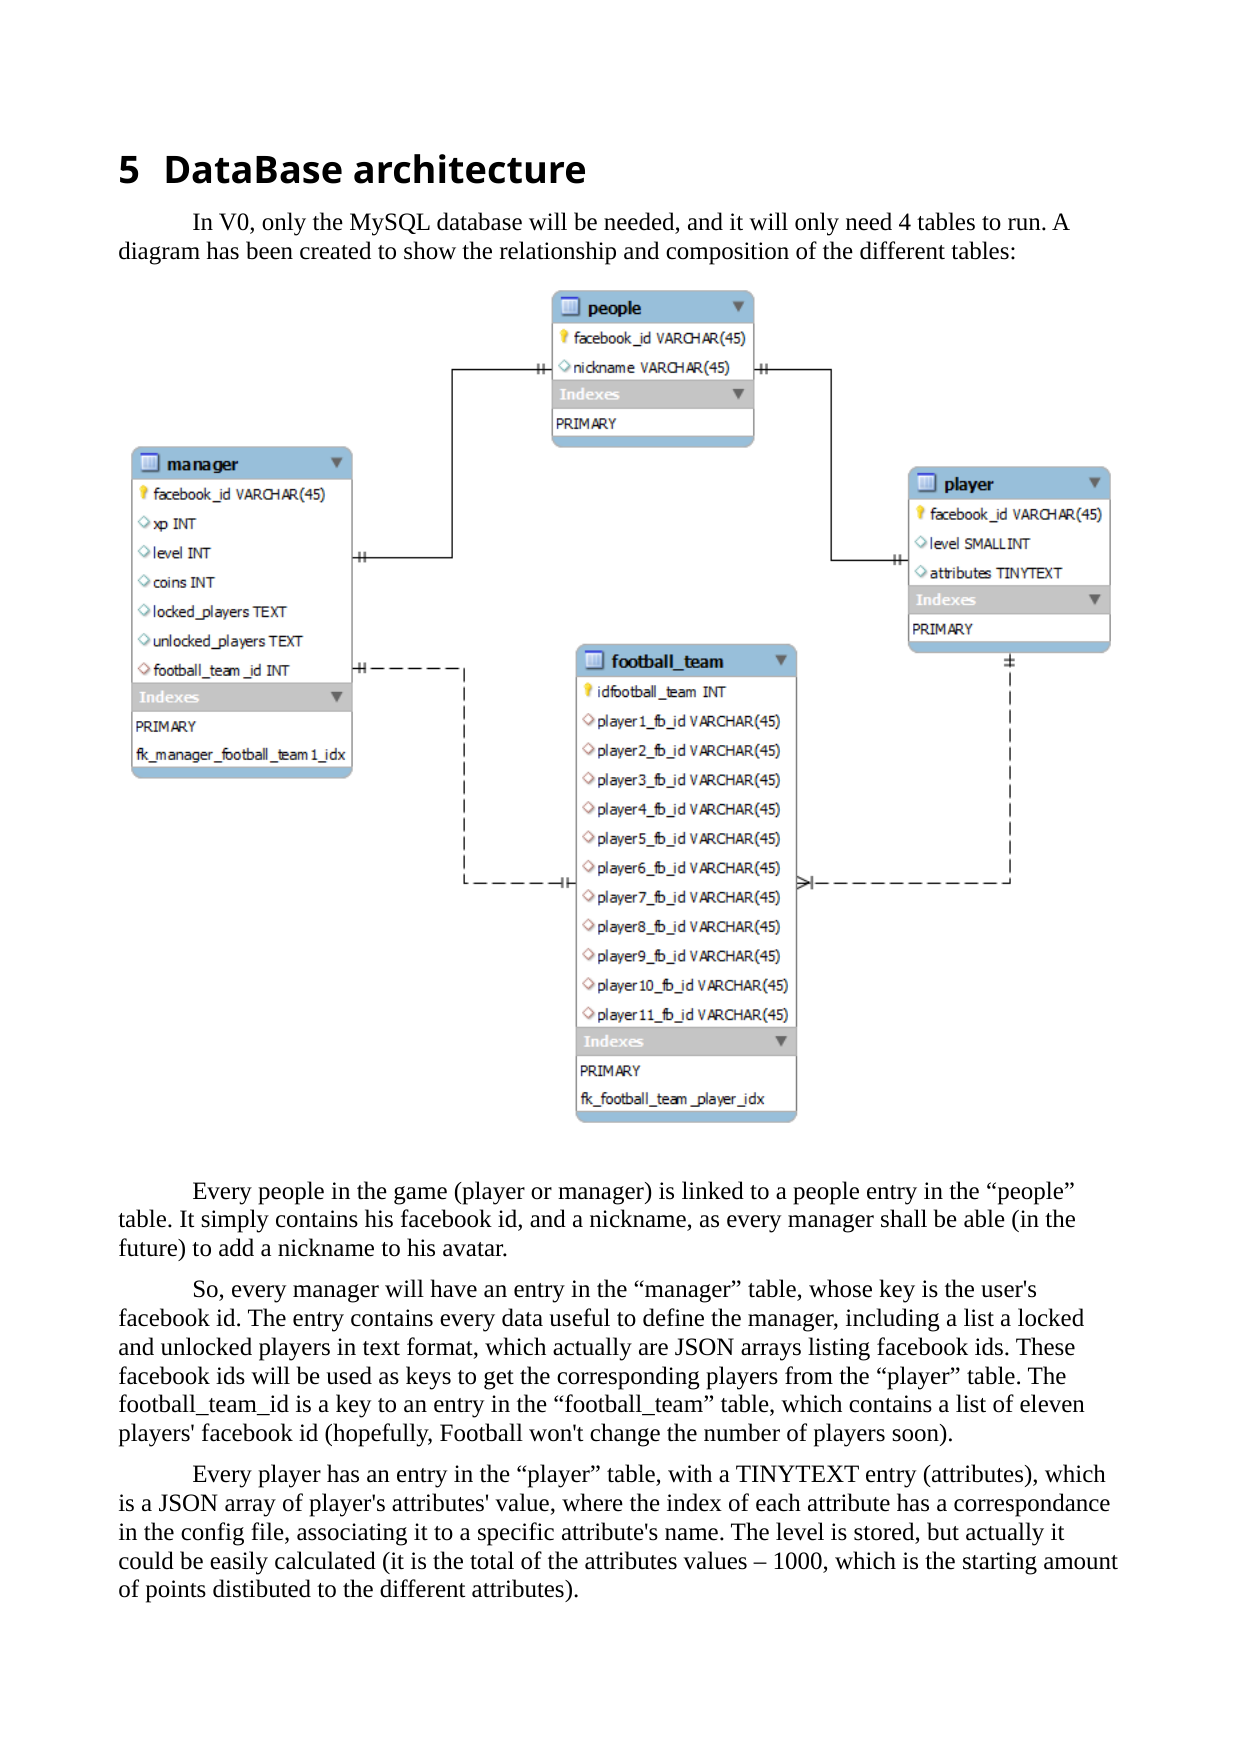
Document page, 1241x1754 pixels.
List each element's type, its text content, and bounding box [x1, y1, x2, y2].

text Every people in the game (player or manager) is linked to a people entry in the “people” table. It simply contains his facebook id, and a nickname, as every manager shall be able (in the future) to add a nickname to his avatar. [118, 1176, 1122, 1262]
picture [118, 277, 1123, 1135]
subtitle DataBase architecture [118, 143, 1122, 195]
text So, every manager will have an entry in the “manager” table, whose key is the user's facebook id. The entry contains every data useful to define the manager, including a list a locked and unlocked players in text format, which actually are JSON arrays listing facebook ids. These facebook ids will be used as keys to get the corresponding players from the “player” table. The football_team_id is a key to an entry in the “football_team” table, which contains a list of eleven players' facebook id (hopefully, Football won't change the number of players soon). [118, 1274, 1122, 1447]
text In V0, only the MySQL database will be needed, and it will only need 4 tables to run. A diagram has been created to show the relationship and composition of the different tables: [118, 207, 1122, 265]
text Every player has an entry in the “player” table, with a TINYTEXT entry (attributes), which is a JSON array of player's attributes' value, where the index of each attribute has a correspondance in the config file, associating it to a specific attribute's name. The level is stored, but actually it could be easily calculated (it is the total of the attributes values – 1000, which is the starting amount of points distibuted to the different attributes). [118, 1459, 1122, 1603]
